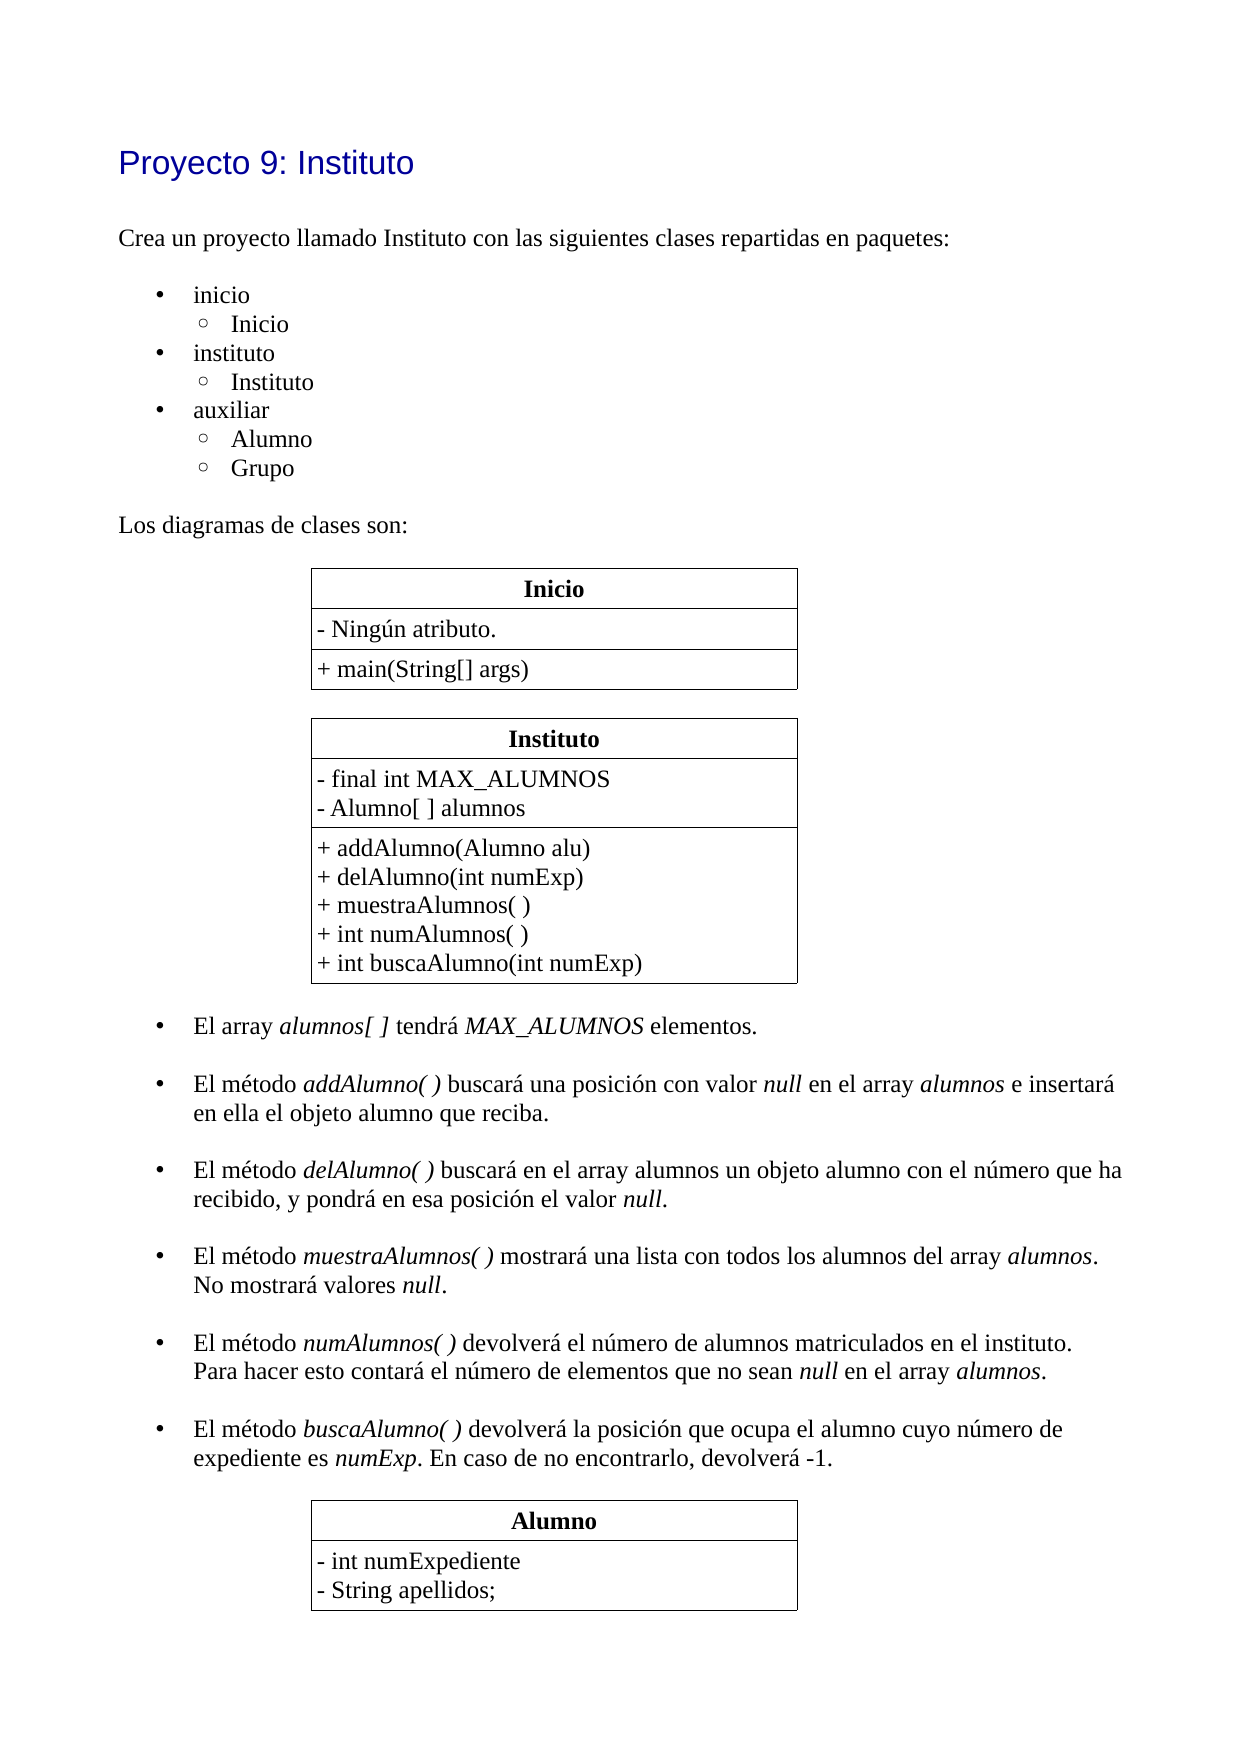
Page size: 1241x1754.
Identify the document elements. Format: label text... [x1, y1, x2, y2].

list inicio [156, 281, 1122, 309]
list El array alumnos[ ] tendrá MAX_ALUMNOS elementos. [156, 1011, 1122, 1040]
table_header Alumno [312, 1501, 797, 1540]
list instituto [156, 338, 1122, 367]
table_header Inicio [312, 569, 797, 608]
list Inicio [193, 309, 1122, 338]
list El método numAlumnos( ) devolverá el número de alumnos matriculados en el instituto. Para hacer esto contará el número de elementos que no sean null en el array alumnos. [156, 1328, 1122, 1385]
list Grupo [193, 453, 1122, 482]
list El método delAlumno( ) buscará en el array alumnos un objeto alumno con el número que ha recibido, y pondrá en esa posición el valor null. [156, 1155, 1122, 1213]
list auxiliar [156, 396, 1122, 424]
table_cell + main(String[] args) [312, 650, 797, 689]
list El método addAlumno( ) buscará una posición con valor null en el array alumnos e insertará en ella el objeto alumno que reciba. [156, 1069, 1122, 1126]
table_header Instituto [312, 719, 797, 758]
list El método buscaAlumno( ) devolverá la posición que ocupa el alumno cuyo número de expediente es numExp. En caso de no encontrarlo, devolverá -1. [156, 1414, 1122, 1471]
list Alumno [193, 424, 1122, 453]
text Los diagramas de clases son: [118, 511, 1122, 539]
table_cell - Ningún atributo. [312, 609, 797, 649]
subtitle Proyecto 9: Instituto [118, 143, 1122, 182]
table_cell - int numExpediente - String apellidos; [312, 1541, 797, 1609]
text Crea un proyecto llamado Instituto con las siguientes clases repartidas en paquetes: [118, 223, 1122, 252]
list El método muestraAlumnos( ) mostrará una lista con todos los alumnos del array alumnos. No mostrará valores null. [156, 1241, 1122, 1299]
table_cell + addAlumno(Alumno alu) + delAlumno(int numExp) + muestraAlumnos( ) + int numAlumnos( ) + int buscaAlumno(int numExp) [312, 828, 797, 982]
table_cell - final int MAX_ALUMNOS - Alumno[ ] alumnos [312, 759, 797, 827]
list Instituto [193, 367, 1122, 396]
